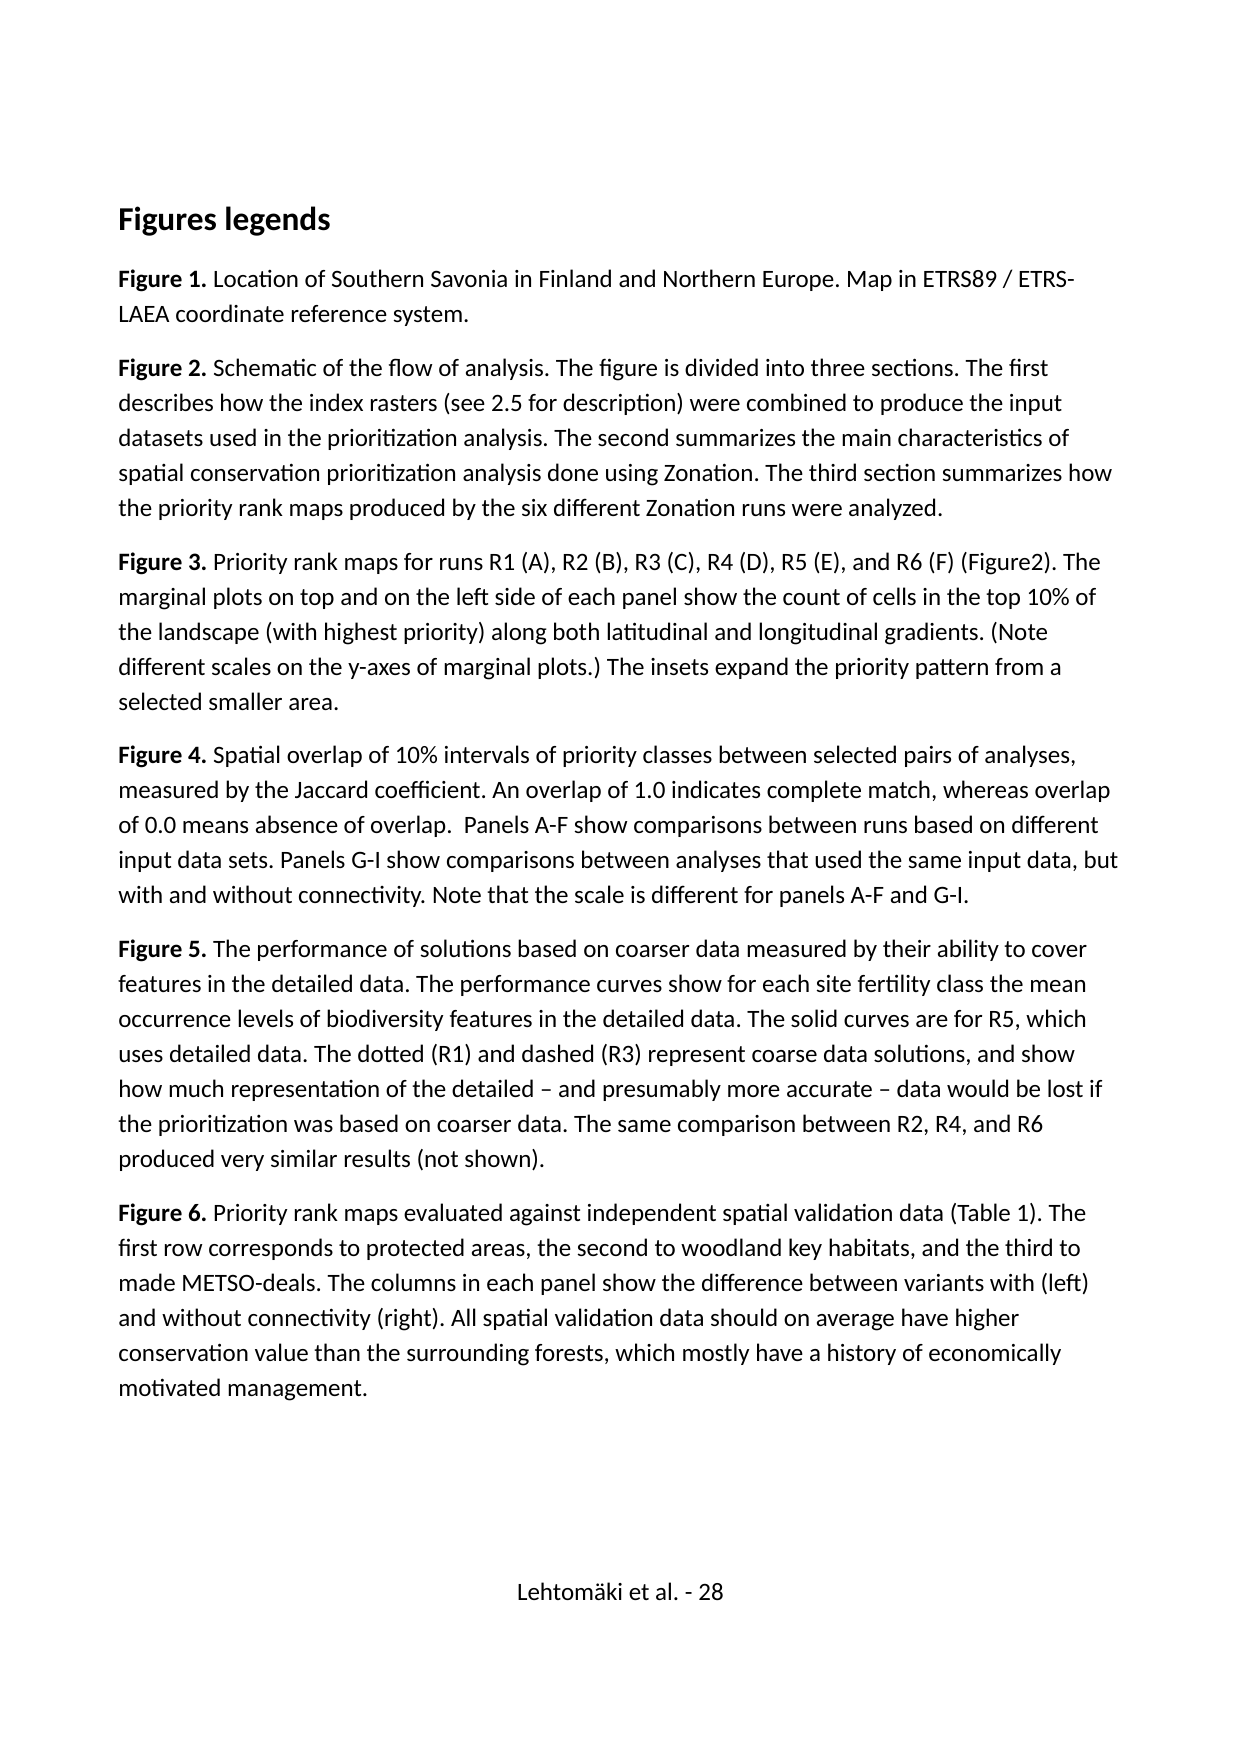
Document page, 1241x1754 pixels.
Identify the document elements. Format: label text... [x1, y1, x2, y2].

text Figure 4. Spatial overlap of 10% intervals of priority classes between selected pairs of analyses, measured by the Jaccard coefficient. An overlap of 1.0 indicates complete match, whereas overlap of 0.0 means absence of overlap. Panels A-F show comparisons between runs based on different input data sets. Panels G-I show comparisons between analyses that used the same input data, but with and without connectivity. Note that the scale is different for panels A-F and G-I. [118, 739, 1122, 910]
text Figure 2. Schematic of the flow of analysis. The figure is divided into three sections. The first describes how the index rasters (see 2.5 for description) were combined to produce the input datasets used in the prioritization analysis. The second summarizes the main characteristics of spatial conservation prioritization analysis done using Zonation. The third section summarizes how the priority rank maps produced by the six different Zonation runs were analyzed. [118, 352, 1122, 522]
text Figure 1. Location of Southern Savonia in Finland and Northern Europe. Map in ETRS89 / ETRS-LAEA coordinate reference system. [118, 263, 1122, 329]
text Figure 3. Priority rank maps for runs R1 (A), R2 (B), R3 (C), R4 (D), R5 (E), and R6 (F) (Figure2). The marginal plots on top and on the left side of each panel show the count of cells in the top 10% of the landscape (with highest priority) along both latitudinal and longitudinal gradients. (Note different scales on the y-axes of marginal plots.) The insets expand the priority pattern from a selected smaller area. [118, 546, 1122, 716]
subtitle Figures legends [118, 198, 1122, 238]
text Figure 5. The performance of solutions based on coarser data measured by their ability to cover features in the detailed data. The performance curves show for each site fertility class the mean occurrence levels of biodiversity features in the detailed data. The solid curves are for R5, which uses detailed data. The dotted (R1) and dashed (R3) represent coarse data solutions, and show how much representation of the detailed – and presumably more accurate – data would be lost if the prioritization was based on coarser data. The same comparison between R2, R4, and R6 produced very similar results (not shown). [118, 933, 1122, 1174]
text Figure 6. Priority rank maps evaluated against independent spatial validation data (Table 1). The first row corresponds to protected areas, the second to woodland key habitats, and the third to made METSO-deals. The columns in each panel show the difference between variants with (left) and without connectivity (right). All spatial validation data should on average have higher conservation value than the surrounding forests, which mostly have a history of economically motivated management. [118, 1197, 1122, 1402]
